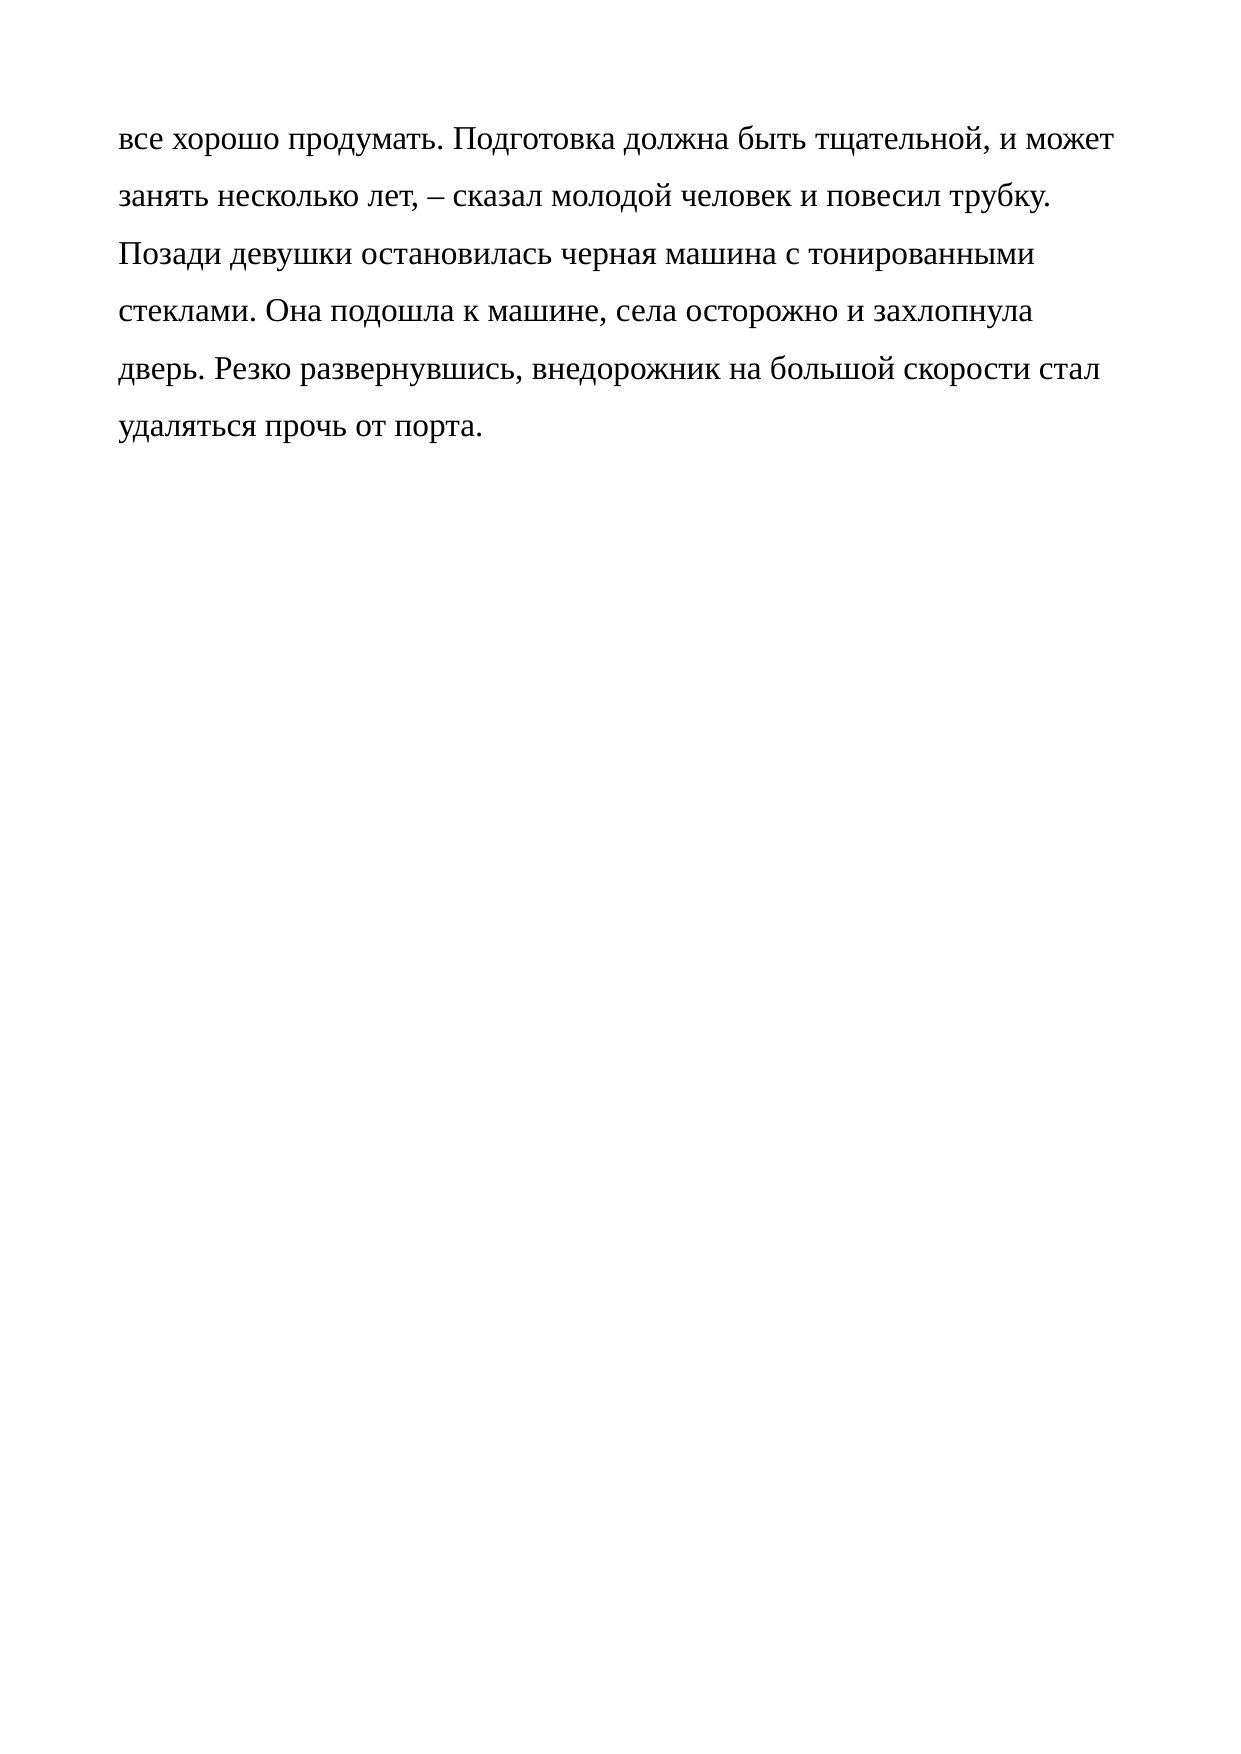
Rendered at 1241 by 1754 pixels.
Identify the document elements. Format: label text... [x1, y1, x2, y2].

text Позади девушки остановилась черная машина с тонированными стеклами. Она подошла к машине, села осторожно и захлопнула дверь. Резко развернувшись, внедорожник на большой скорости стал удаляться прочь от порта. [118, 233, 1122, 444]
text все хорошо продумать. Подготовка должна быть тщательной, и может занять несколько лет, – сказал молодой человек и повесил трубку. [118, 118, 1122, 214]
